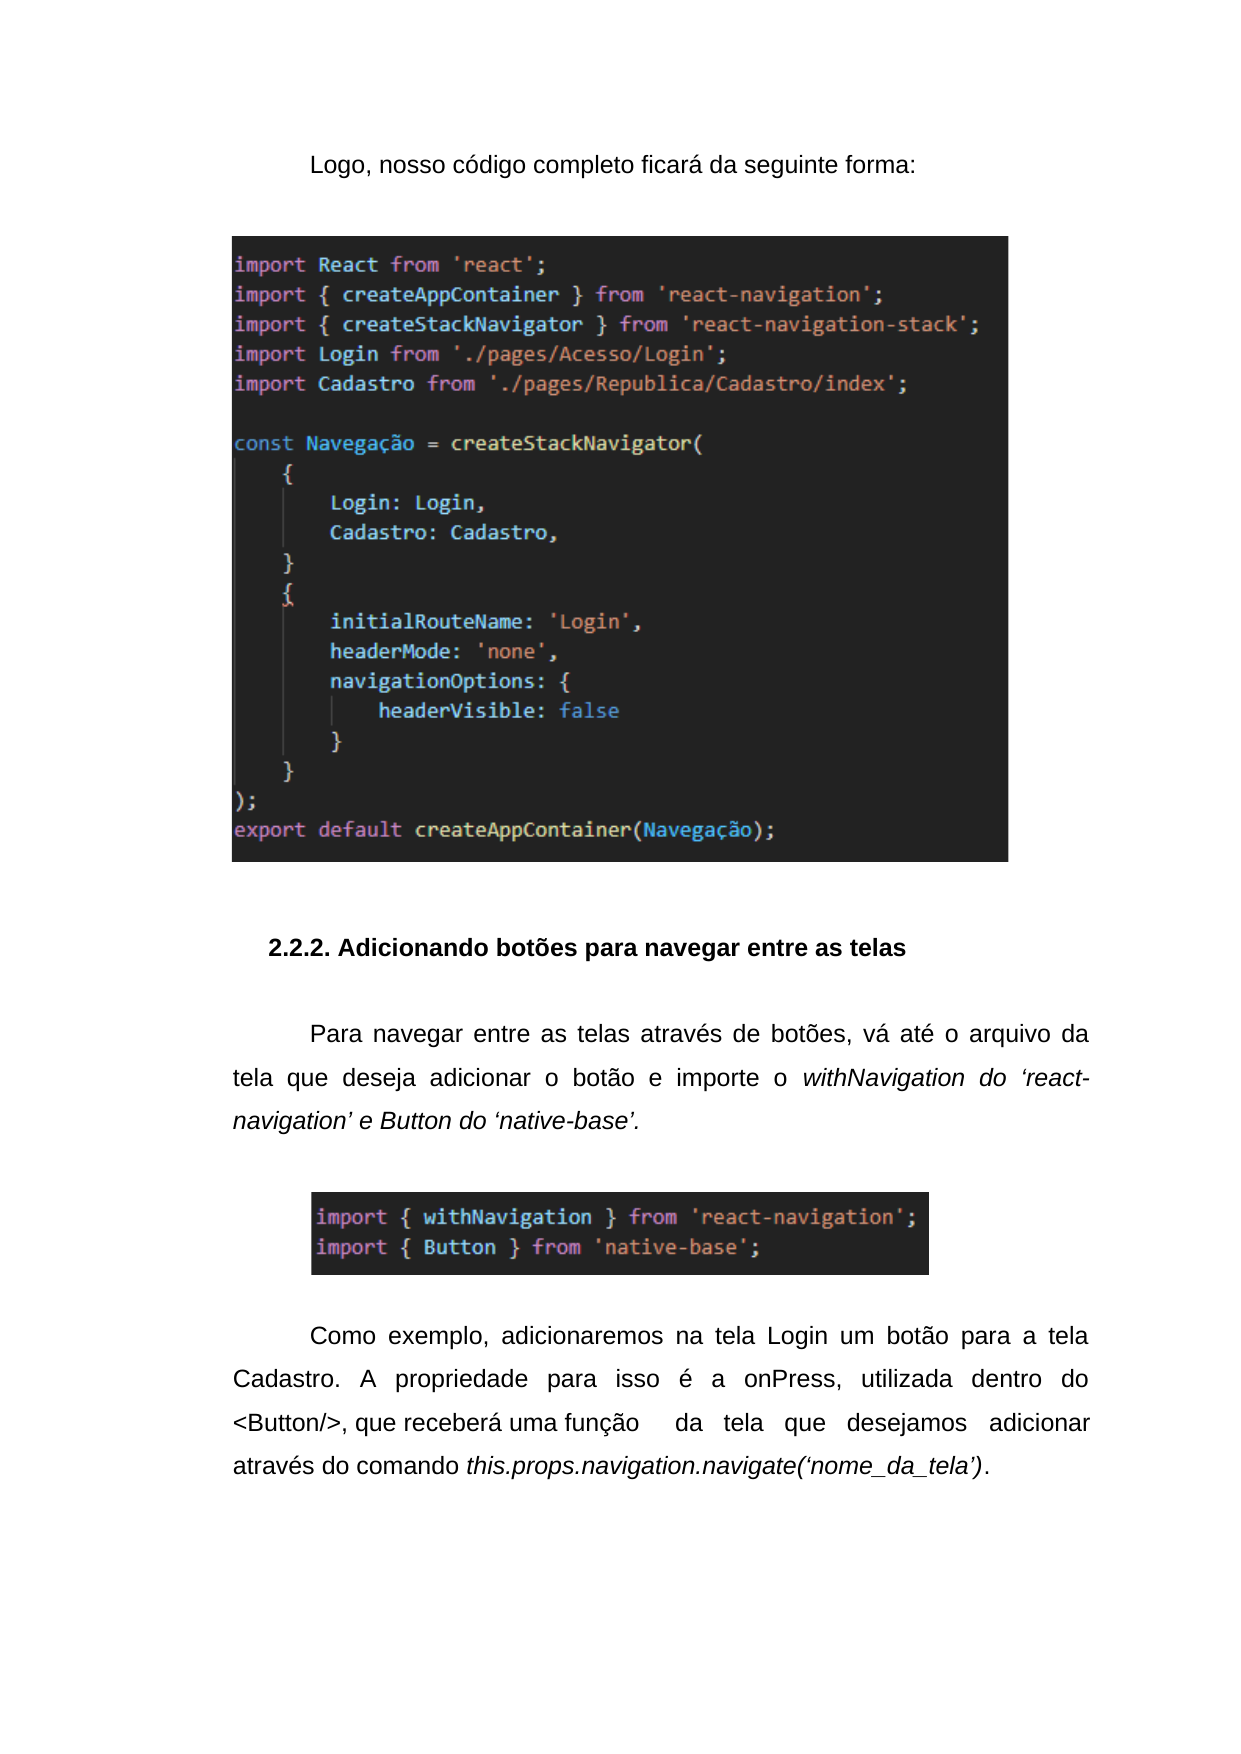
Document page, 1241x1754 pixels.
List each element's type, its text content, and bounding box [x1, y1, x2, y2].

picture [231, 236, 1009, 862]
text Como exemplo, adicionaremos na tela Login um botão para a tela Cadastro. A propriedade para isso é a onPress, utilizada dentro do <Button/>, que receberá uma função da tela que desejamos adicionar através do comando this.props.navigation.navigate(‘nome_da_tela’). [233, 1321, 1090, 1479]
picture [311, 1192, 929, 1275]
subtitle 2.2.2. Adicionando botões para navegar entre as telas [268, 933, 1090, 962]
text Para navegar entre as telas através de botões, vá até o arquivo da tela que deseja adicionar o botão e importe o withNavigation do ‘react-navigation’ e Button do ‘native-base’. [233, 1019, 1090, 1134]
text Logo, nosso código completo ficará da seguinte forma: [233, 150, 1090, 179]
